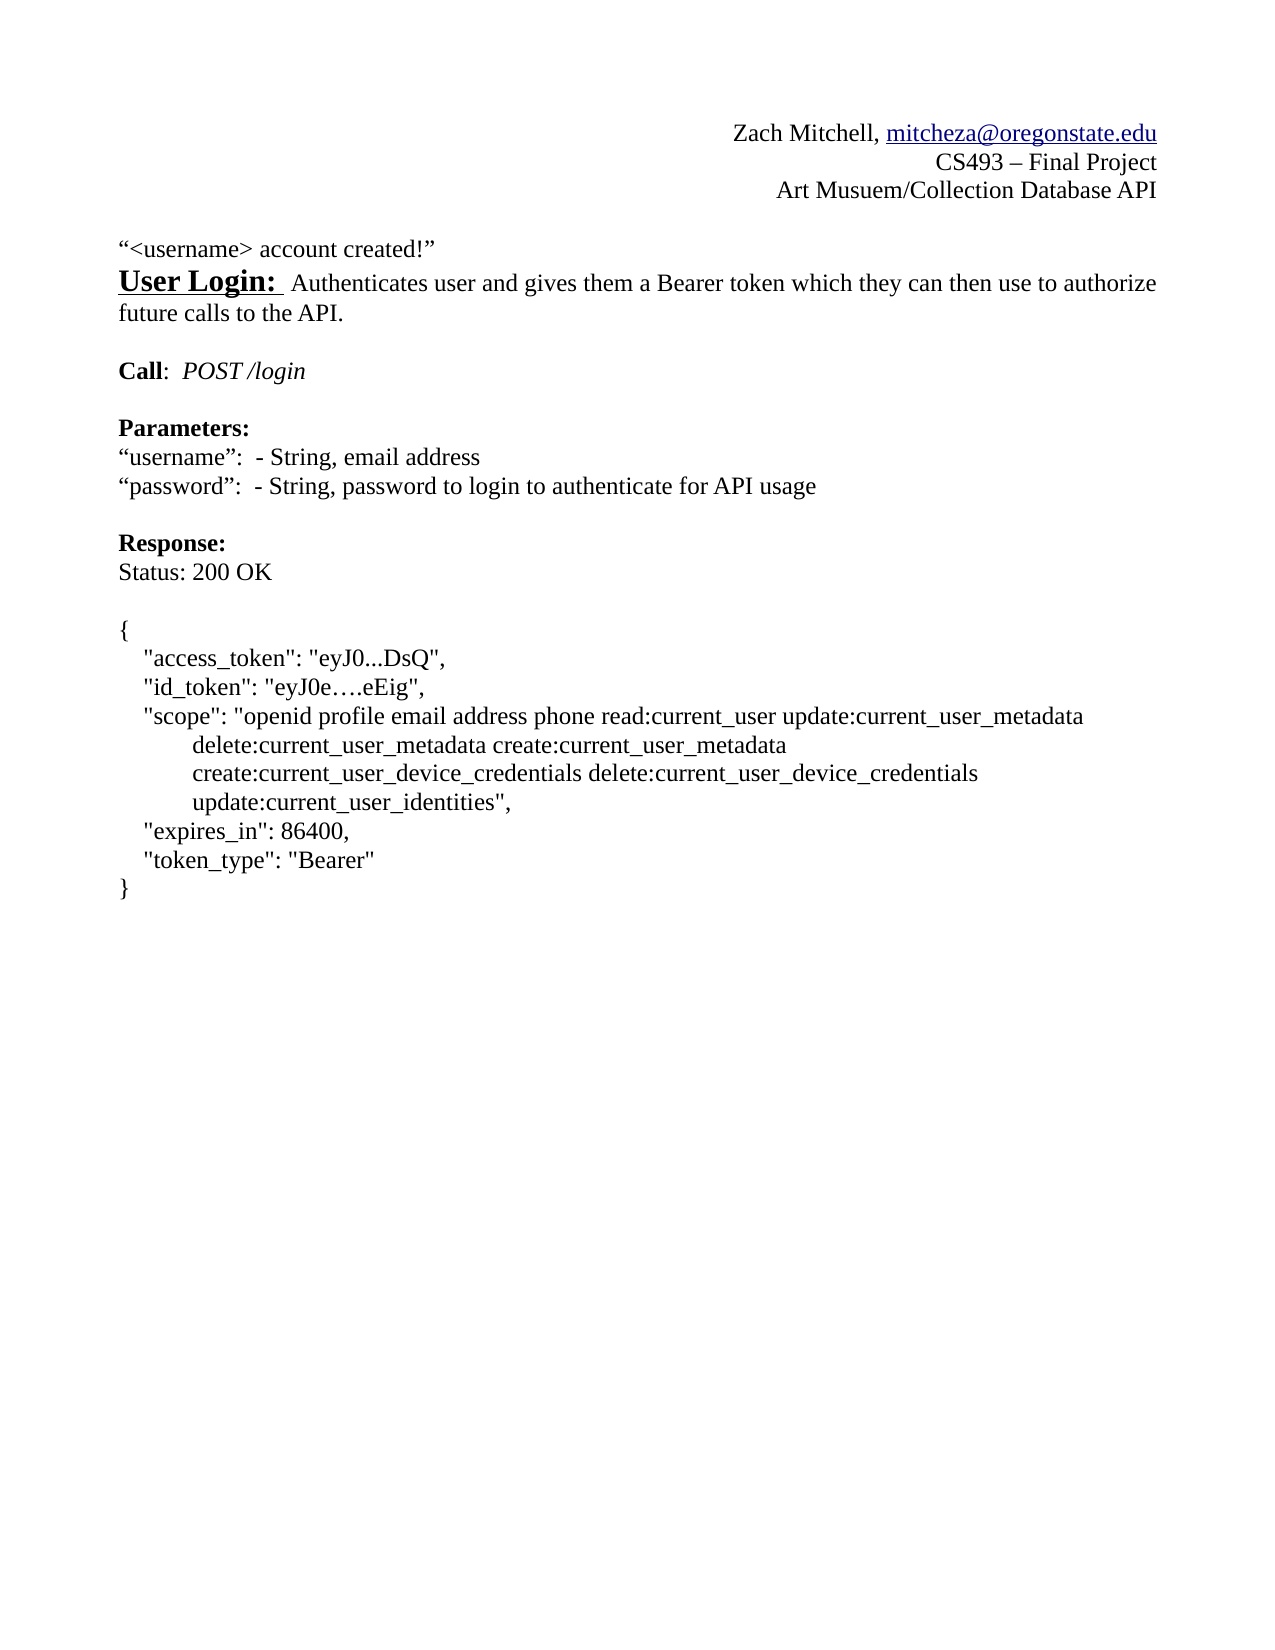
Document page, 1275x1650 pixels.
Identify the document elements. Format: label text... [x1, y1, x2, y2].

text } [118, 873, 1157, 902]
text "expires_in": 86400, [118, 816, 1157, 845]
text Call: POST /login [118, 356, 1157, 385]
text Parameters: [118, 413, 1157, 442]
text “password”: - String, password to login to authenticate for API usage [118, 471, 1157, 500]
text Response: [118, 528, 1157, 557]
text { [118, 615, 1157, 643]
text Status: 200 OK [118, 557, 1157, 586]
text "token_type": "Bearer" [118, 845, 1157, 873]
text "scope": "openid profile email address phone read:current_user update:current_user_metadata delete:current_user_metadata create:current_user_metadata create:current_user_device_credentials delete:current_user_device_credentials update:current_user_identities", [118, 701, 1157, 816]
text "access_token": "eyJ0...DsQ", [118, 643, 1157, 672]
text User Login: Authenticates user and gives them a Bearer token which they can then use to authorize future calls to the API. [118, 263, 1157, 327]
text “username”: - String, email address [118, 442, 1157, 471]
text “<username> account created!” [118, 234, 1157, 263]
text "id_token": "eyJ0e….eEig", [118, 672, 1157, 701]
